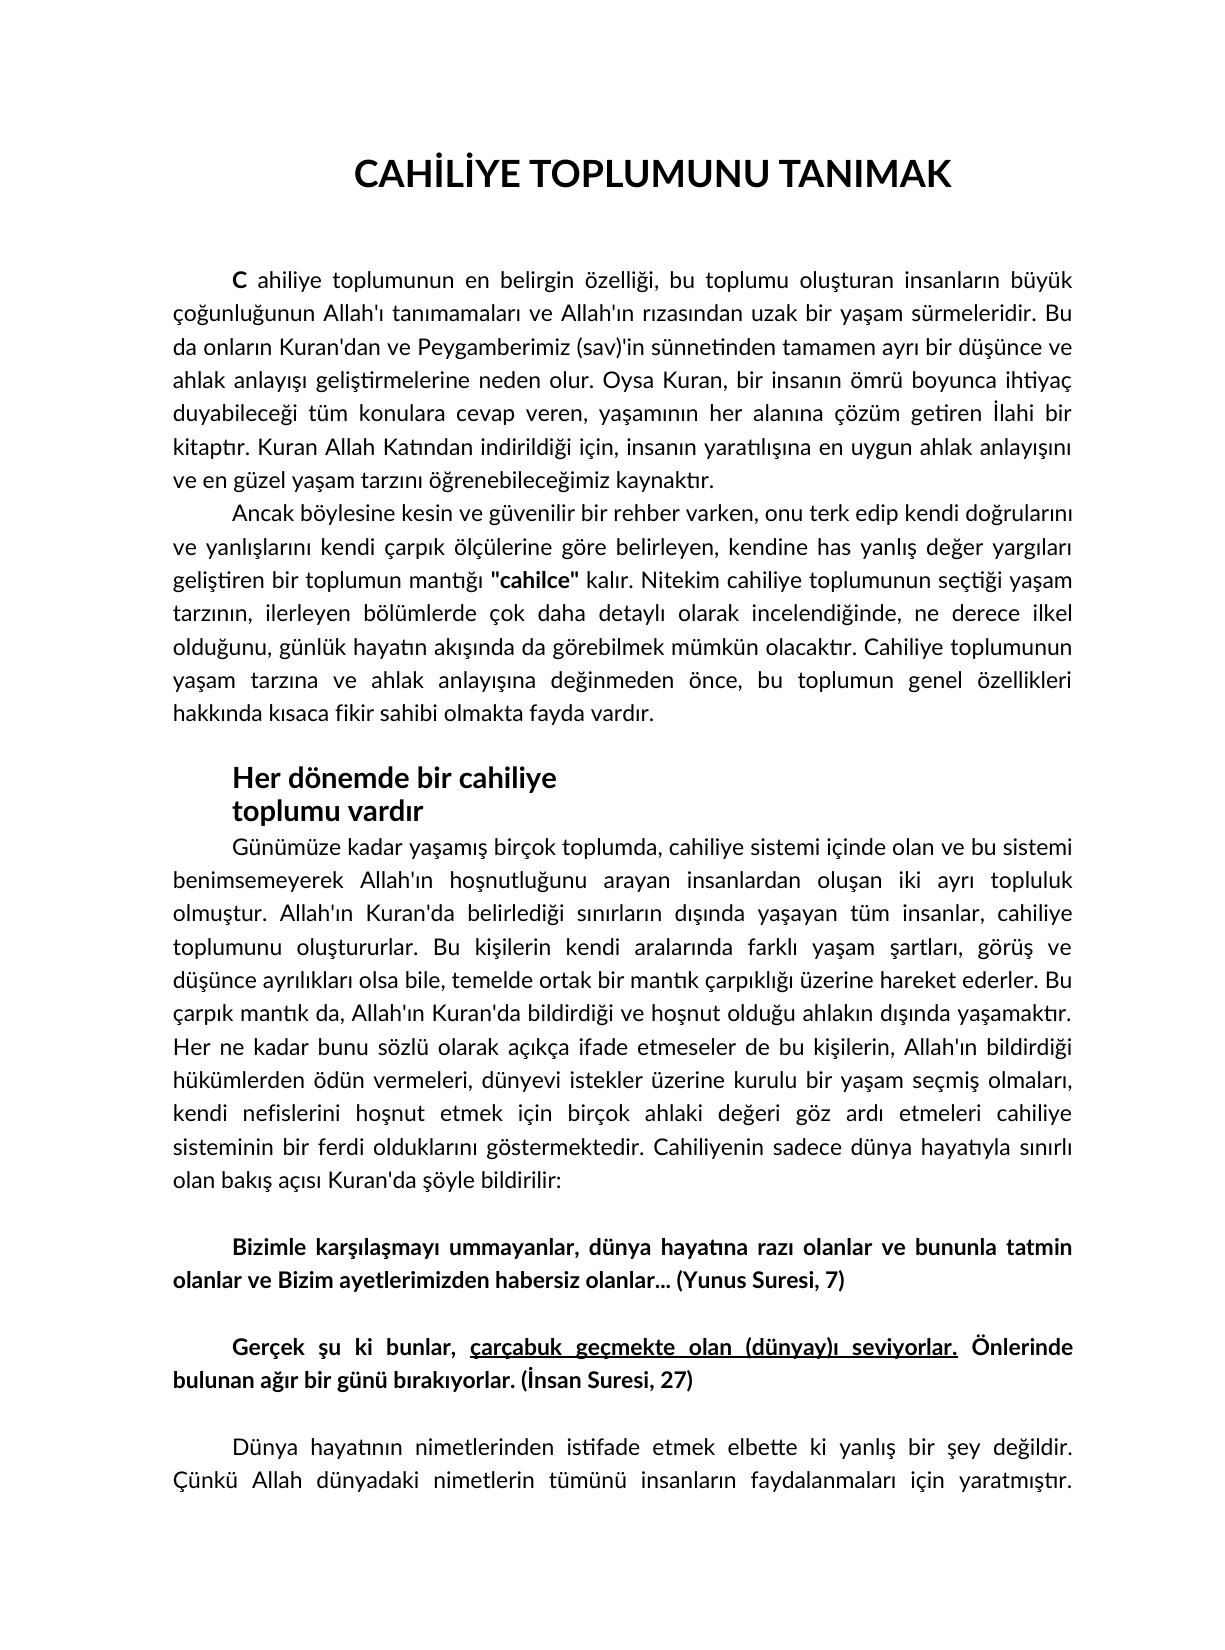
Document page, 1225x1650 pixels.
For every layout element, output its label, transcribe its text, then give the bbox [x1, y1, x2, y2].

text Cahiliye toplumunun en belirgin özelliği, bu toplumu oluşturan insanların büyük çoğunluğunun Allah'ı tanımamaları ve Allah'ın rızasından uzak bir yaşam sürmeleridir. Bu da onların Kuran'dan ve Peygamberimiz (sav)'in sünnetinden tamamen ayrı bir düşünce ve ahlak anlayışı geliştirmelerine neden olur. Oysa Kuran, bir insanın ömrü boyunca ihtiyaç duyabileceği tüm konulara cevap veren, yaşamının her alanına çözüm getiren İlahi bir kitaptır. Kuran Allah Katından indirildiği için, insanın yaratılışına en uygun ahlak anlayışını ve en güzel yaşam tarzını öğrenebileceğimiz kaynaktır. [173, 262, 1073, 495]
text Bizimle karşılaşmayı ummayanlar, dünya hayatına razı olanlar ve bununla tatmin olanlar ve Bizim ayetlerimizden habersiz olanlar... (Yunus Suresi, 7) [173, 1228, 1073, 1295]
text Günümüze kadar yaşamış birçok toplumda, cahiliye sistemi içinde olan ve bu sistemi benimsemeyerek Allah'ın hoşnutluğunu arayan insanlardan oluşan iki ayrı topluluk olmuştur. Allah'ın Kuran'da belirlediği sınırların dışında yaşayan tüm insanlar, cahiliye toplumunu oluştururlar. Bu kişilerin kendi aralarında farklı yaşam şartları, görüş ve düşünce ayrılıkları olsa bile, temelde ortak bir mantık çarpıklığı üzerine hareket ederler. Bu çarpık mantık da, Allah'ın Kuran'da bildirdiği ve hoşnut olduğu ahlakın dışında yaşamaktır. Her ne kadar bunu sözlü olarak açıkça ifade etmeseler de bu kişilerin, Allah'ın bildirdiği hükümlerden ödün vermeleri, dünyevi istekler üzerine kurulu bir yaşam seçmiş olmaları, kendi nefislerini hoşnut etmek için birçok ahlaki değeri göz ardı etmeleri cahiliye sisteminin bir ferdi olduklarını göstermektedir. Cahiliyenin sadece dünya hayatıyla sınırlı olan bakış açısı Kuran'da şöyle bildirilir: [173, 828, 1073, 1195]
subtitle Her dönemde bir cahiliye [173, 762, 1073, 795]
subtitle CAHİLİYE TOPLUMUNU TANIMAK [173, 150, 1073, 195]
text Dünya hayatının nimetlerinden istifade etmek elbette ki yanlış bir şey değildir. Çünkü Allah dünyadaki nimetlerin tümünü insanların faydalanmaları için yaratmıştır. [173, 1428, 1073, 1495]
subtitle toplumu vardır [173, 795, 1073, 828]
text Ancak böylesine kesin ve güvenilir bir rehber varken, onu terk edip kendi doğrularını ve yanlışlarını kendi çarpık ölçülerine göre belirleyen, kendine has yanlış değer yargıları geliştiren bir toplumun mantığı "cahilce" kalır. Nitekim cahiliye toplumunun seçtiği yaşam tarzının, ilerleyen bölümlerde çok daha detaylı olarak incelendiğinde, ne derece ilkel olduğunu, günlük hayatın akışında da görebilmek mümkün olacaktır. Cahiliye toplumunun yaşam tarzına ve ahlak anlayışına değinmeden önce, bu toplumun genel özellikleri hakkında kısaca fikir sahibi olmakta fayda vardır. [173, 495, 1073, 728]
text Gerçek şu ki bunlar, çarçabuk geçmekte olan (dünyay)ı seviyorlar. Önlerinde bulunan ağır bir günü bırakıyorlar. (İnsan Suresi, 27) [173, 1328, 1073, 1395]
